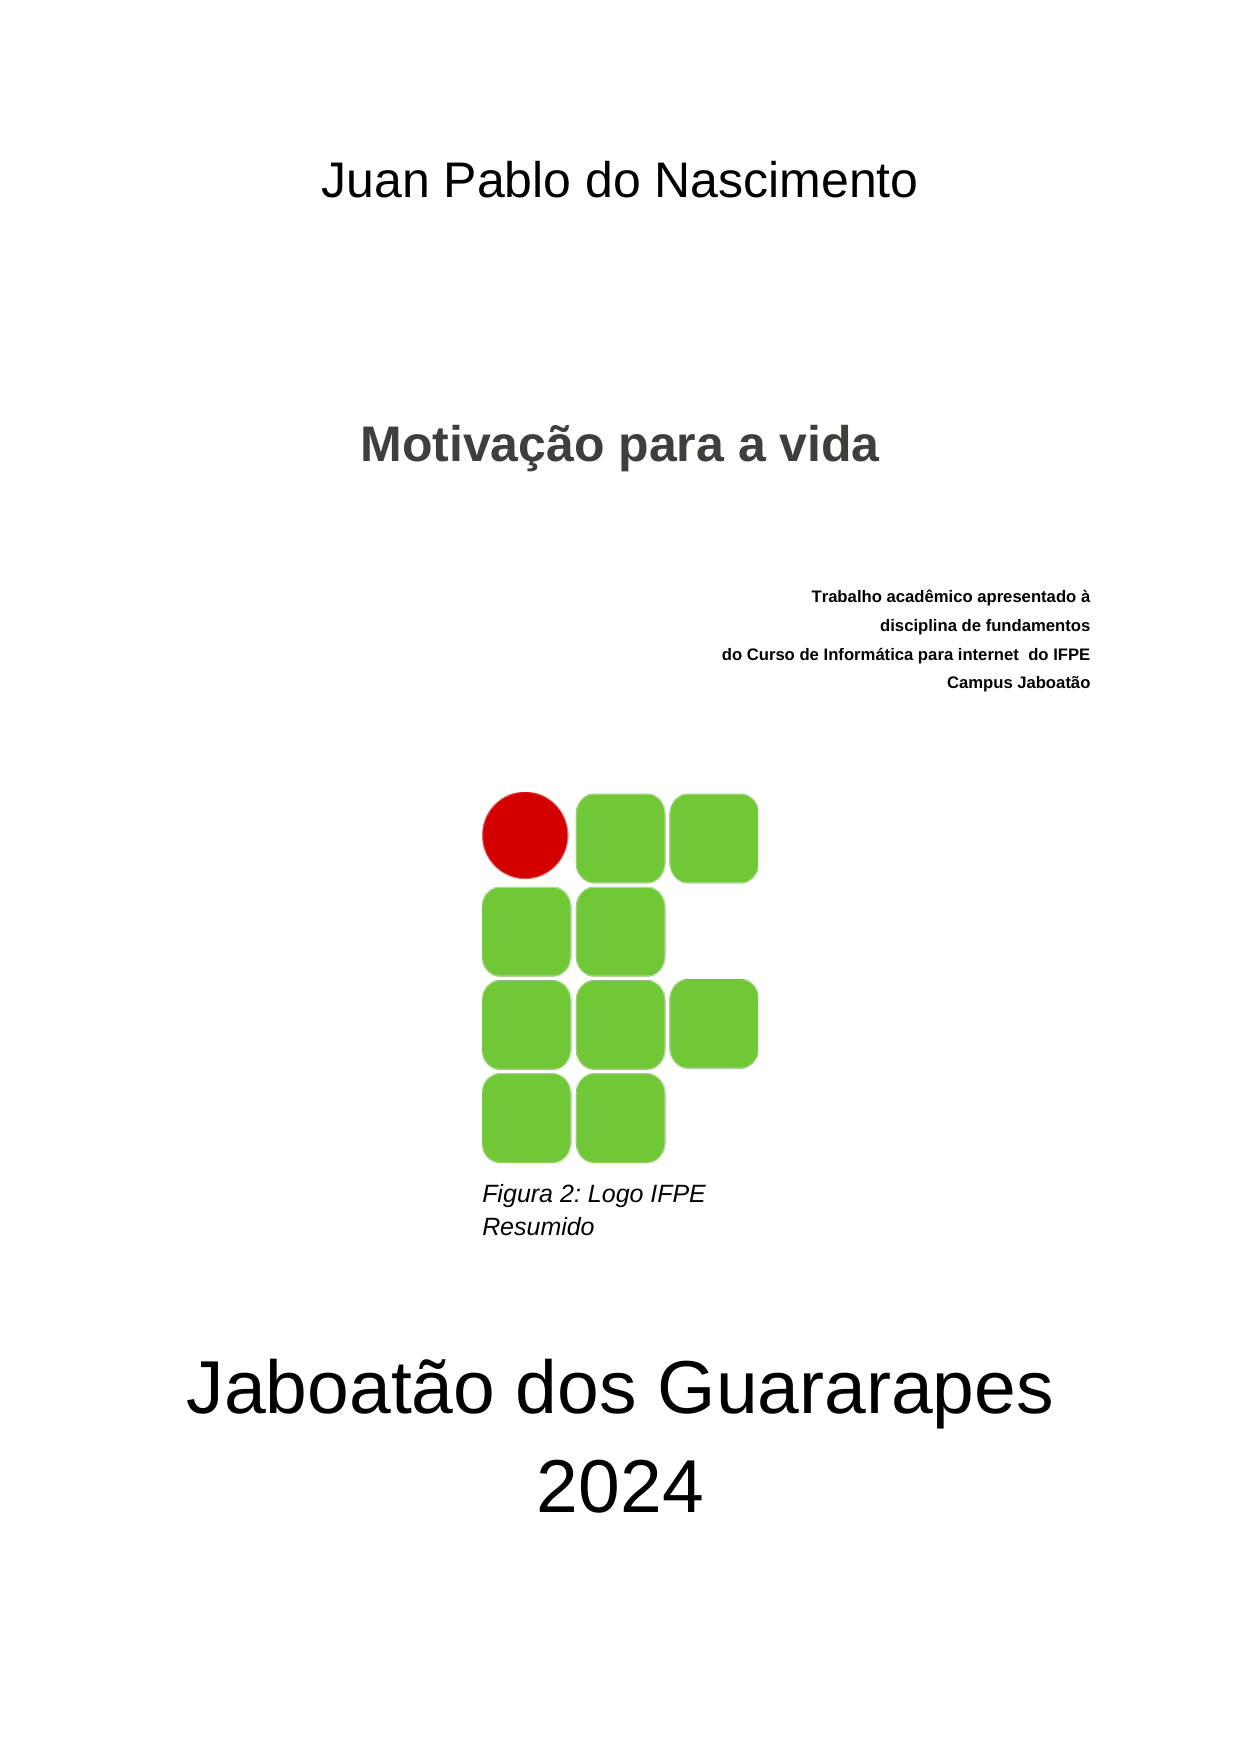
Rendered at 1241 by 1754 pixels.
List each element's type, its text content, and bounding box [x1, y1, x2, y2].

text Motivação para a vida [150, 414, 1090, 472]
text Figura 2: Logo IFPE Resumido [482, 1163, 758, 1241]
subtitle Trabalho acadêmico apresentado à [150, 587, 811, 606]
subtitle do Curso de Informática para internet do IFPE [150, 644, 717, 663]
subtitle disciplina de fundamentos [150, 616, 875, 635]
picture [482, 792, 759, 1163]
text 2024 [150, 1442, 1090, 1528]
text Juan Pablo do Nascimento [150, 150, 1090, 207]
subtitle Campus Jaboatão [150, 673, 947, 692]
text Jaboatão dos Guararapes [150, 1343, 1090, 1429]
